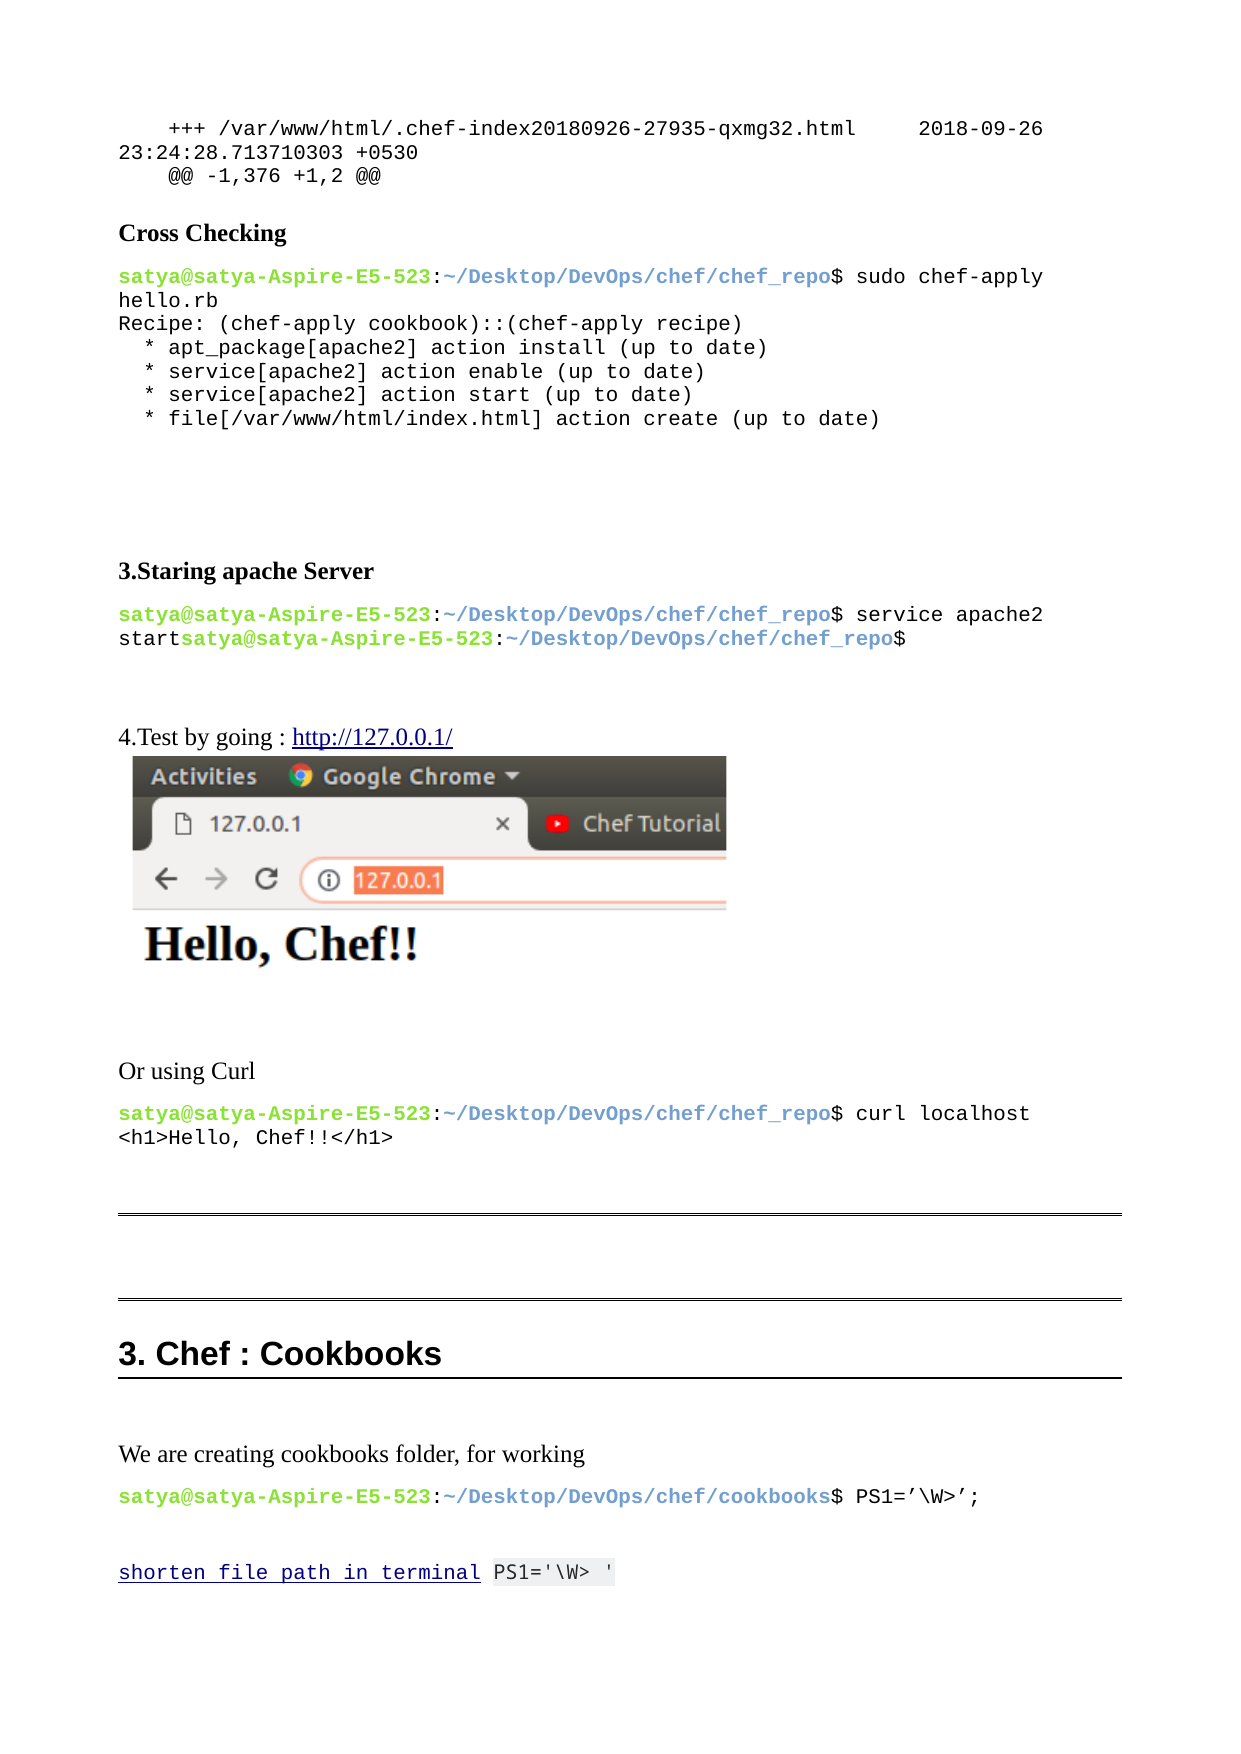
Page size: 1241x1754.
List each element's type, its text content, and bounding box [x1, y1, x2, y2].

text * file[/var/www/html/index.html] action create (up to date) [118, 408, 1122, 432]
text Or using Curl [118, 1056, 1122, 1084]
text @@ -1,376 +1,2 @@ [118, 165, 1122, 189]
text satya@satya-Aspire-E5-523:~/Desktop/DevOps/chef/chef_repo$ sudo chef-apply hello.rb [118, 266, 1122, 313]
text 4.Test by going : http://127.0.0.1/ [118, 722, 1122, 751]
text * apt_package[apache2] action install (up to date) [118, 337, 1122, 361]
text <h1>Hello, Chef!!</h1> [118, 1127, 1122, 1151]
subtitle 3. Chef : Cookbooks [118, 1334, 1122, 1377]
text Recipe: (chef-apply cookbook)::(chef-apply recipe) [118, 313, 1122, 337]
text shorten file path in terminal PS1='\W> ' [118, 1558, 1122, 1586]
text We are creating cookbooks folder, for working [118, 1439, 1122, 1468]
text 3.Staring apache Server [118, 556, 1122, 585]
text Cross Checking [118, 218, 1122, 247]
picture [132, 756, 727, 1028]
text * service[apache2] action start (up to date) [118, 384, 1122, 408]
text * service[apache2] action enable (up to date) [118, 361, 1122, 384]
text satya@satya-Aspire-E5-523:~/Desktop/DevOps/chef/cookbooks$ PS1=’\W>’; [118, 1487, 1122, 1510]
text satya@satya-Aspire-E5-523:~/Desktop/DevOps/chef/chef_repo$ service apache2 startsatya@satya-Aspire-E5-523:~/Desktop/DevOps/chef/chef_repo$ [118, 604, 1122, 651]
text satya@satya-Aspire-E5-523:~/Desktop/DevOps/chef/chef_repo$ curl localhost [118, 1103, 1122, 1127]
text +++ /var/www/html/.chef-index20180926-27935-qxmg32.html 2018-09-26 23:24:28.713710303 +0530 [118, 118, 1122, 165]
